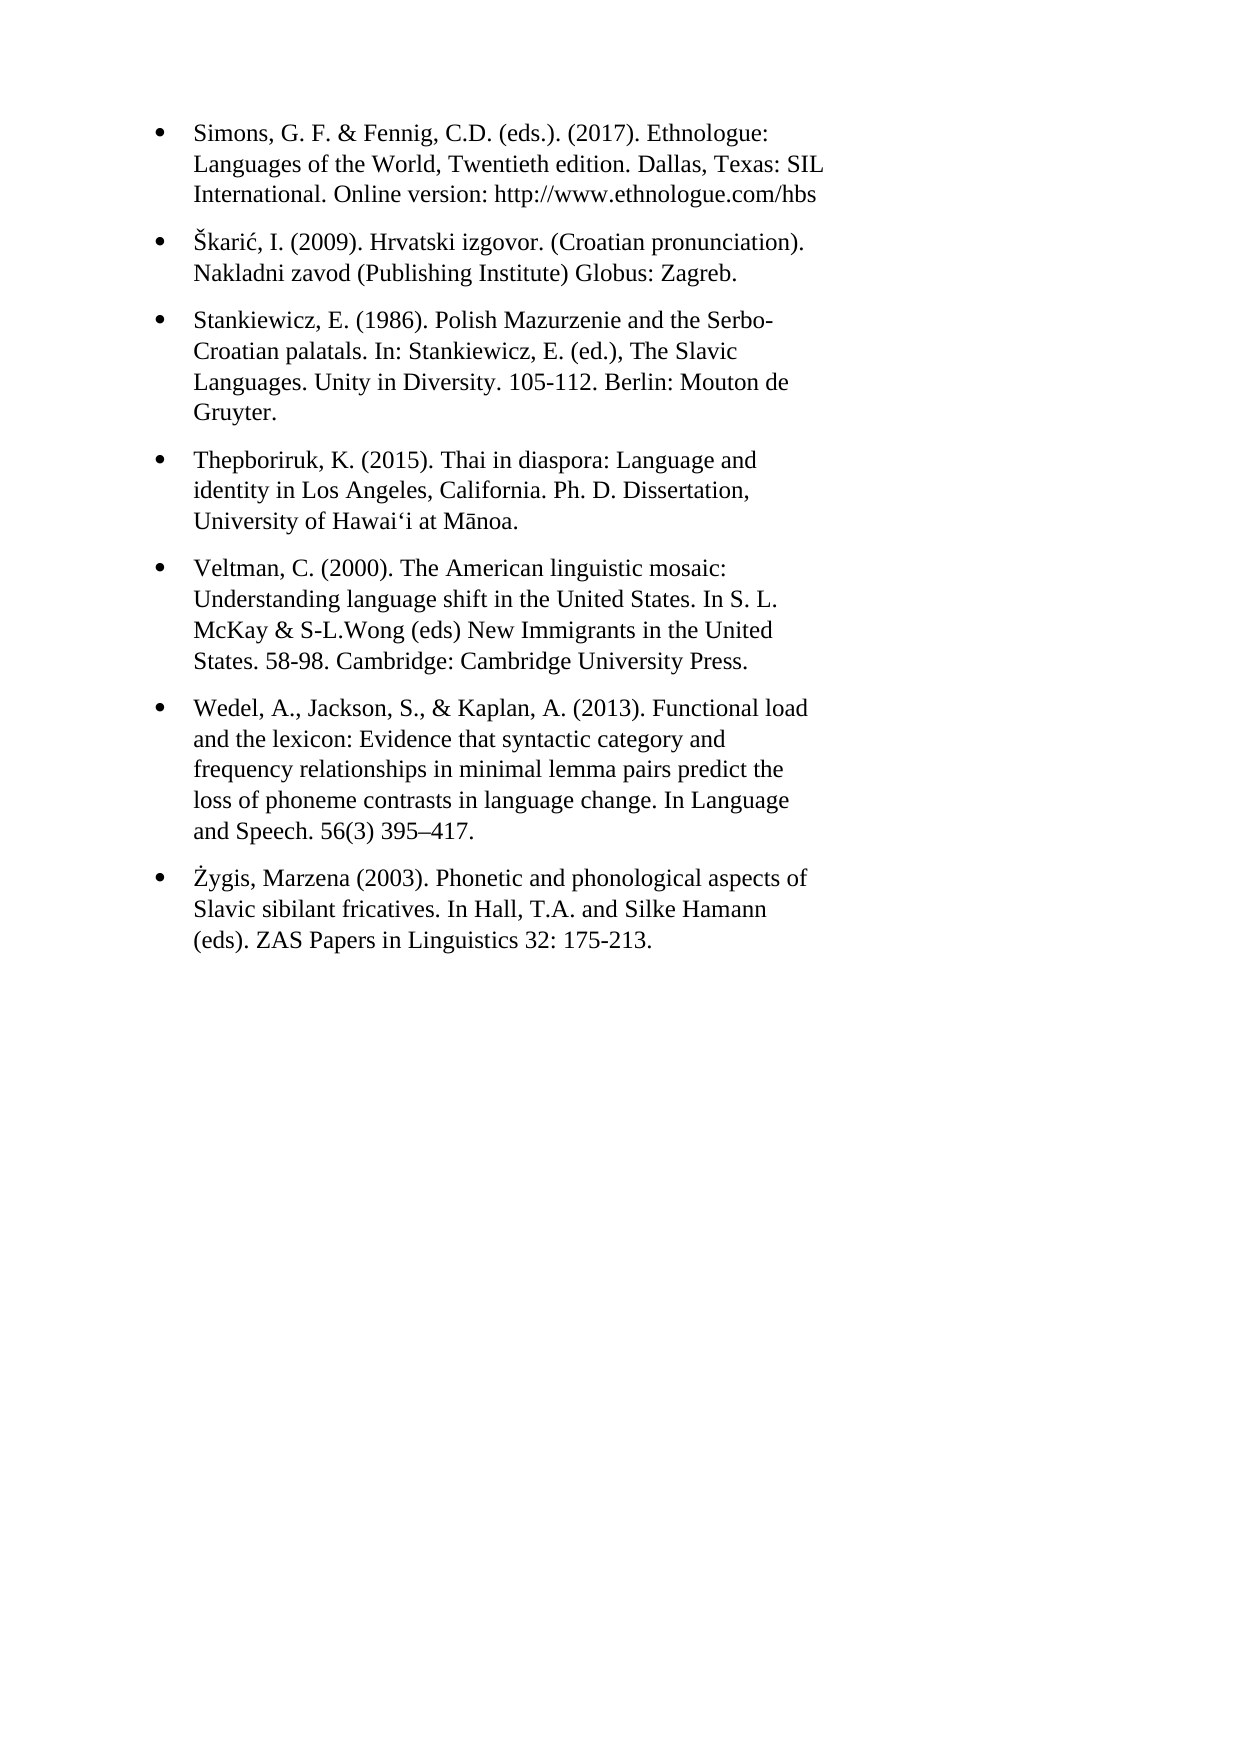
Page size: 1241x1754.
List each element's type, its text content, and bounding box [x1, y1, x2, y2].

list Škarić, I. (2009). Hrvatski izgovor. (Croatian pronunciation). Nakladni zavod (Publishing Institute) Globus: Zagreb. [156, 227, 827, 286]
list Wedel, A., Jackson, S., & Kaplan, A. (2013). Functional load and the lexicon: Evidence that syntactic category and frequency relationships in minimal lemma pairs predict the loss of phoneme contrasts in language change. In Language and Speech. 56(3) 395–417. [156, 693, 827, 845]
list Żygis, Marzena (2003). Phonetic and phonological aspects of Slavic sibilant fricatives. In Hall, T.A. and Silke Hamann (eds). ZAS Papers in Linguistics 32: 175-213. [156, 863, 827, 954]
list Stankiewicz, E. (1986). Polish Mazurzenie and the Serbo-Croatian palatals. In: Stankiewicz, E. (ed.), The Slavic Languages. Unity in Diversity. 105-112. Berlin: Mouton de Gruyter. [156, 305, 827, 426]
list Thepboriruk, K. (2015). Thai in diaspora: Language and identity in Los Angeles, California. Ph. D. Dissertation, University of Hawai‘i at Mānoa. [156, 445, 827, 535]
list Veltman, C. (2000). The American linguistic mosaic: Understanding language shift in the United States. In S. L. McKay & S-L.Wong (eds) New Immigrants in the United States. 58-98. Cambridge: Cambridge University Press. [156, 553, 827, 674]
list Simons, G. F. & Fennig, C.D. (eds.). (2017). Ethnologue: Languages of the World, Twentieth edition. Dallas, Texas: SIL International. Online version: http://www.ethnologue.com/hbs [156, 118, 827, 208]
